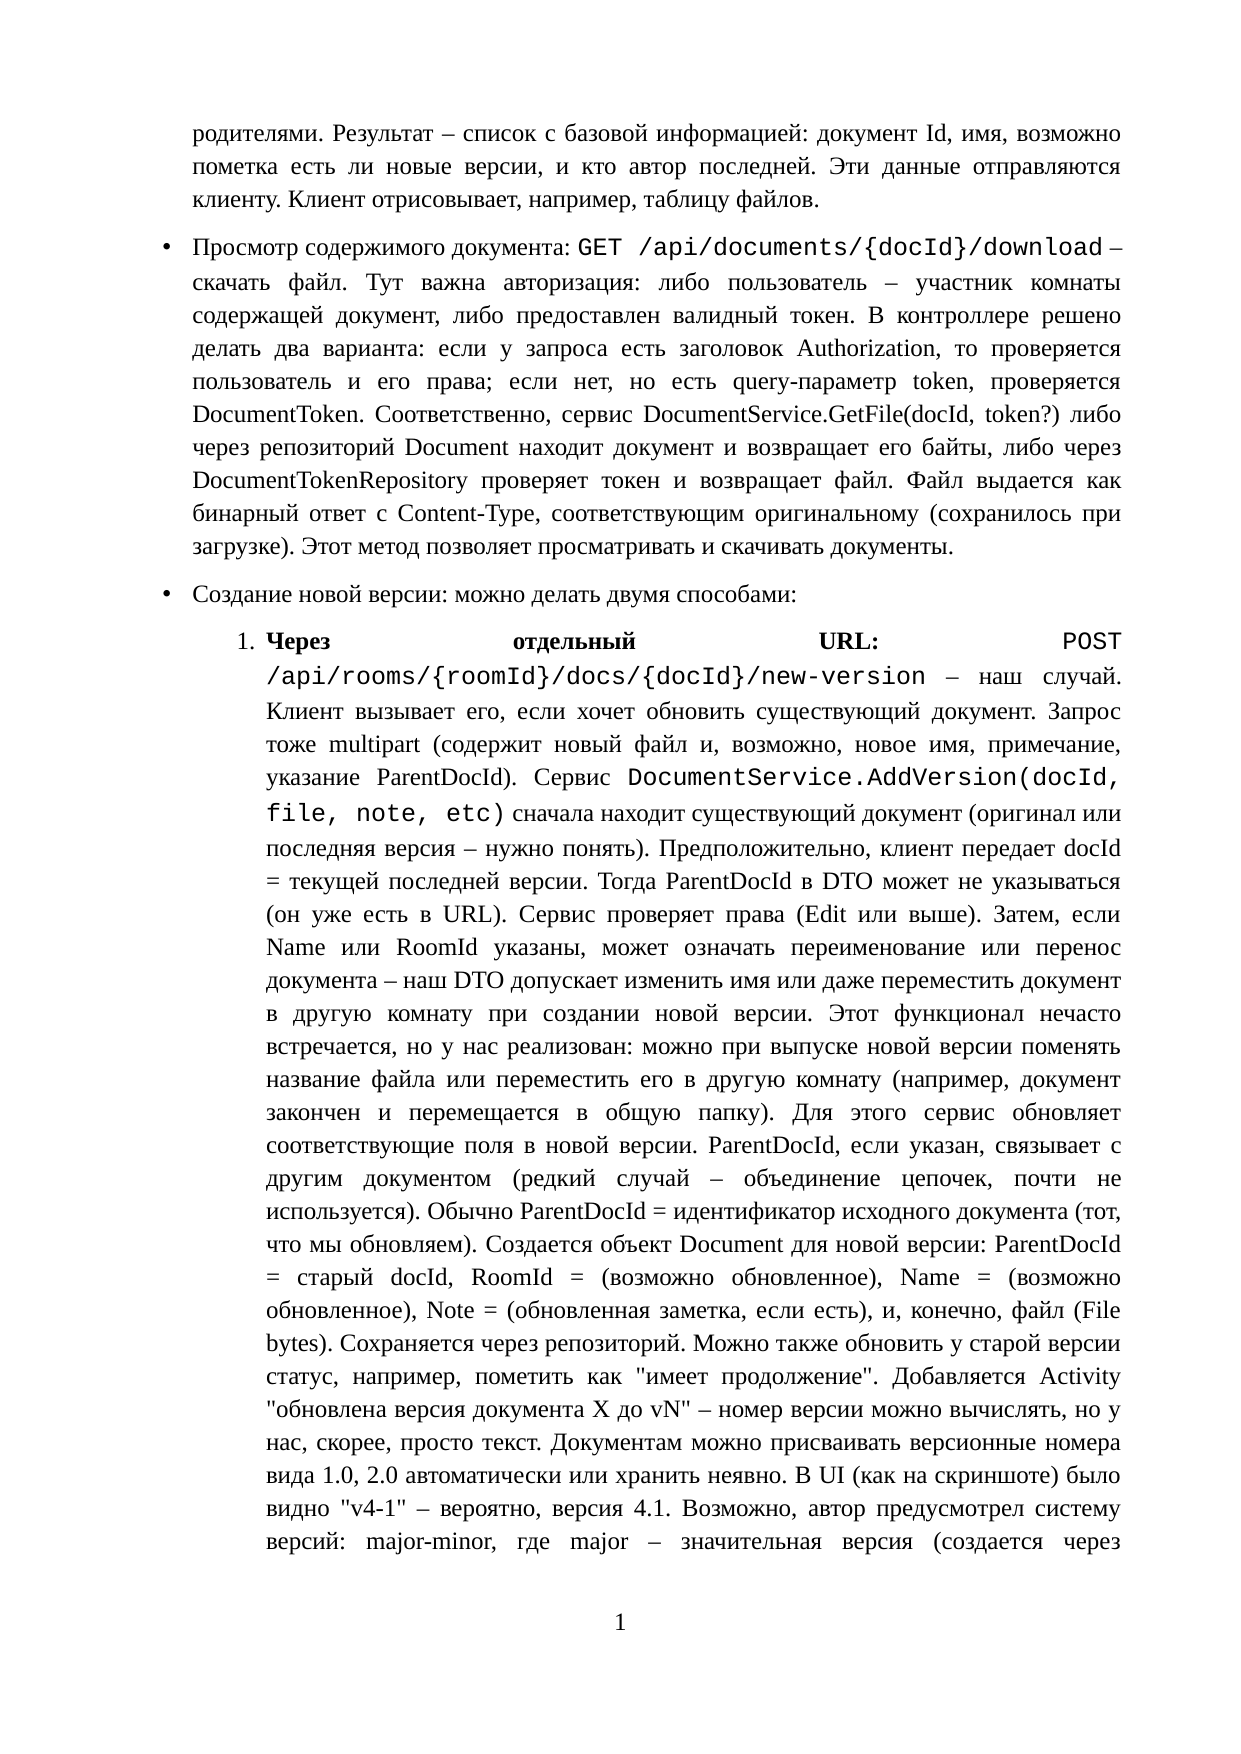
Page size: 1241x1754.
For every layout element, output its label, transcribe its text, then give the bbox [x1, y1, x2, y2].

list Через отдельный URL: POST /api/rooms/{roomId}/docs/{docId}/new-version – наш случай. Клиент вызывает его, если хочет обновить существующий документ. Запрос тоже multipart (содержит новый файл и, возможно, новое имя, примечание, указание ParentDocId). Сервис DocumentService.AddVersion(docId, file, note, etc) сначала находит существующий документ (оригинал или последняя версия – нужно понять). Предположительно, клиент передает docId = текущей последней версии. Тогда ParentDocId в DTO может не указываться (он уже есть в URL). Сервис проверяет права (Edit или выше). Затем, если Name или RoomId указаны, может означать переименование или перенос документа – наш DTO допускает изменить имя или даже переместить документ в другую комнату при создании новой версии. Этот функционал нечасто встречается, но у нас реализован: можно при выпуске новой версии поменять название файла или переместить его в другую комнату (например, документ закончен и перемещается в общую папку). Для этого сервис обновляет соответствующие поля в новой версии. ParentDocId, если указан, связывает с другим документом (редкий случай – объединение цепочек, почти не используется). Обычно ParentDocId = идентификатор исходного документа (тот, что мы обновляем). Создается объект Document для новой версии: ParentDocId = старый docId, RoomId = (возможно обновленное), Name = (возможно обновленное), Note = (обновленная заметка, если есть), и, конечно, файл (File bytes). Сохраняется через репозиторий. Можно также обновить у старой версии статус, например, пометить как "имеет продолжение". Добавляется Activity "обновлена версия документа X до vN" – номер версии можно вычислять, но у нас, скорее, просто текст. Документам можно присваивать версионные номера вида 1.0, 2.0 автоматически или хранить неявно. В UI (как на скриншоте) было видно "v4-1" – вероятно, версия 4.1. Возможно, автор предусмотрел систему версий: major-minor, где major – значительная версия (создается через [236, 626, 1122, 1555]
list родителями. Результат – список с базовой информацией: документ Id, имя, возможно пометка есть ли новые версии, и кто автор последней. Эти данные отправляются клиенту. Клиент отрисовывает, например, таблицу файлов. [162, 118, 1122, 213]
list Просмотр содержимого документа: GET /api/documents/{docId}/download – скачать файл. Тут важна авторизация: либо пользователь – участник комнаты содержащей документ, либо предоставлен валидный токен. В контроллере решено делать два варианта: если у запроса есть заголовок Authorization, то проверяется пользователь и его права; если нет, но есть query-параметр token, проверяется DocumentToken. Соответственно, сервис DocumentService.GetFile(docId, token?) либо через репозиторий Document находит документ и возвращает его байты, либо через DocumentTokenRepository проверяет токен и возвращает файл. Файл выдается как бинарный ответ с Content-Type, соответствующим оригинальному (сохранилось при загрузке). Этот метод позволяет просматривать и скачивать документы. [162, 232, 1122, 560]
list Создание новой версии: можно делать двумя способами: [162, 579, 1122, 607]
